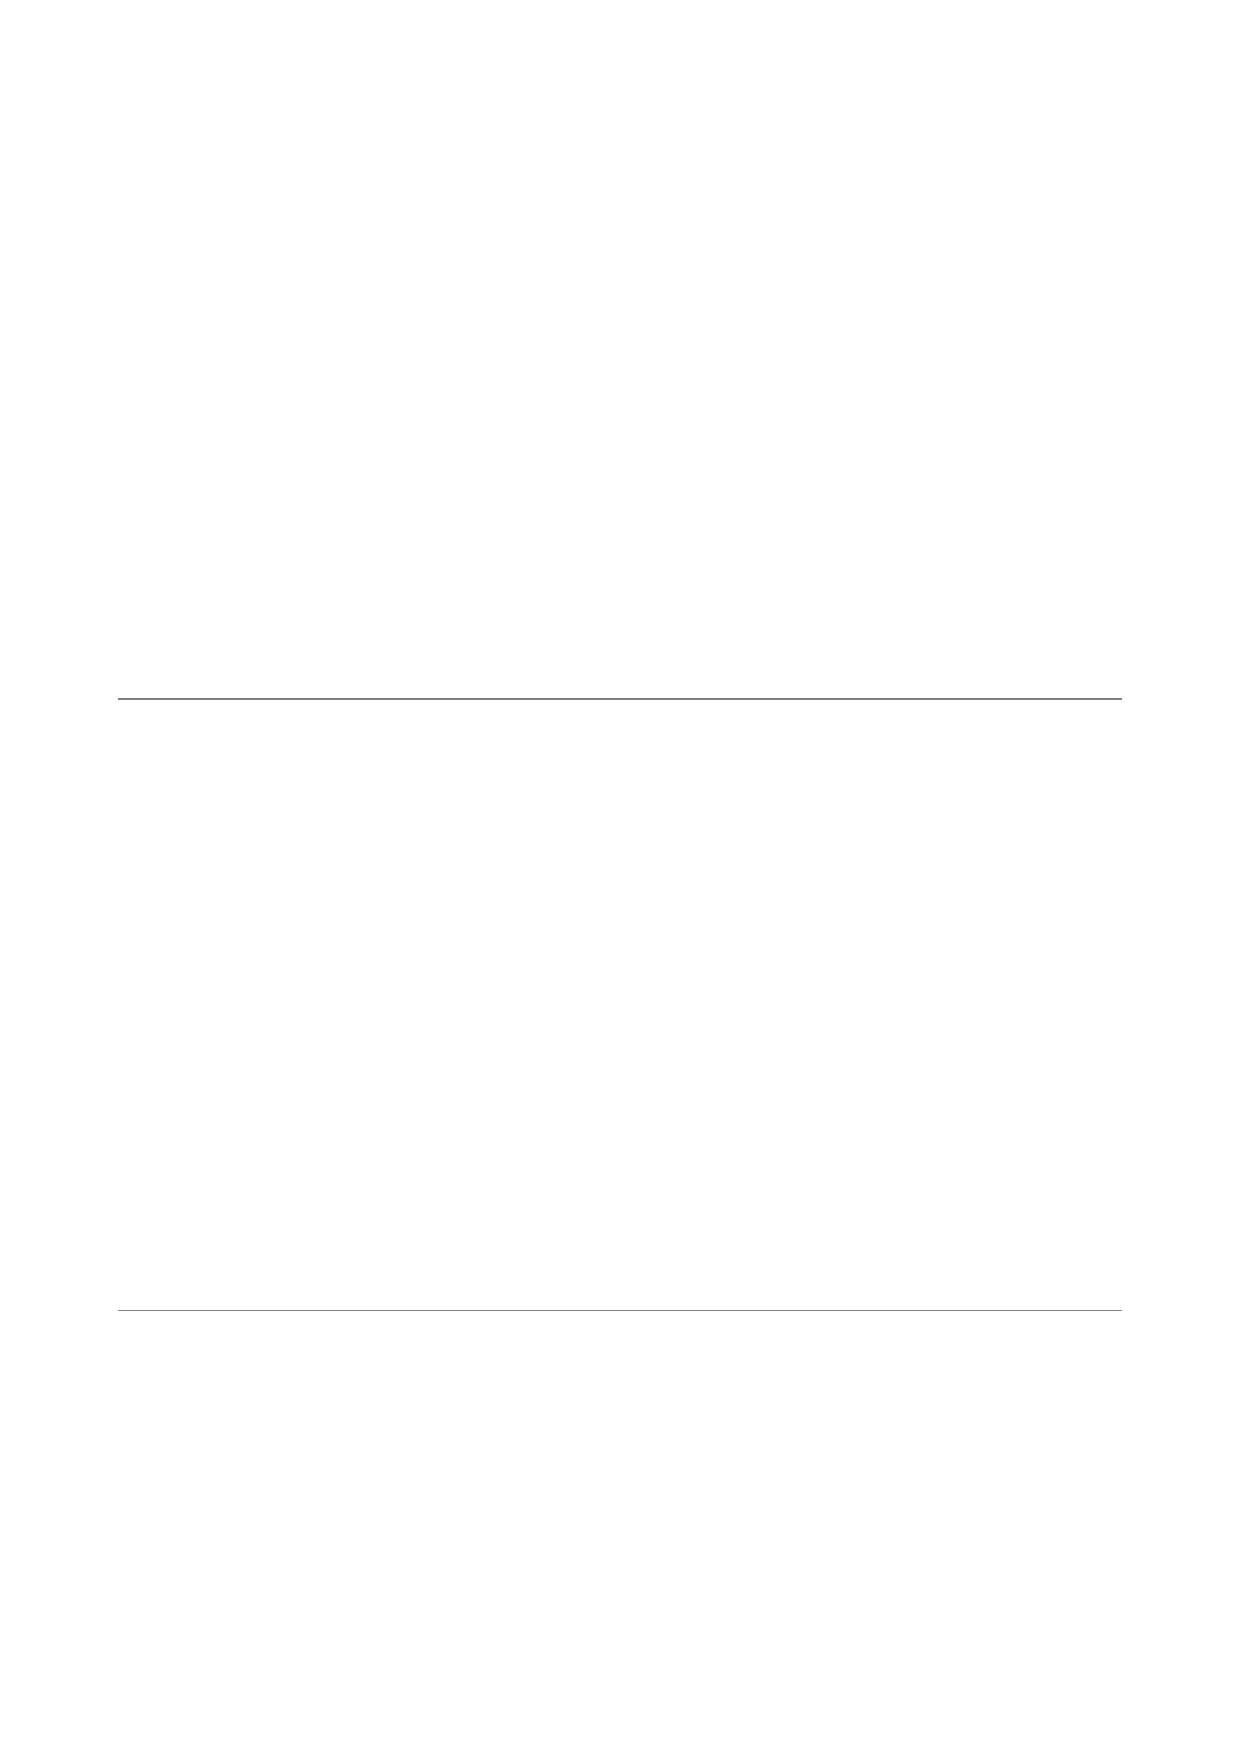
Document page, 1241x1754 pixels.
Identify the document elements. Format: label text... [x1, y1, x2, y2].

text Теперь: [118, 1124, 1122, 1152]
text console.log(this.name); [118, 213, 1122, 236]
text console.log(this.name); [118, 527, 1122, 550]
text function Child() {} [118, 1566, 1122, 1590]
text Теперь все объекты используют один и тот же метод, что экономит память и ускоряет работу. [118, 603, 1122, 665]
text this.name = name; [118, 432, 1122, 456]
text До появления class, наследование делали так: [118, 1492, 1122, 1523]
text function Animal(name) { [118, 118, 1122, 142]
text // или Rabbit.prototype = new Animal(); [118, 1071, 1122, 1094]
text }; [118, 550, 1122, 574]
subtitle 🧠 3. Чтобы заменить прототип целиком (когда нужно изменить "тип" объектов) [118, 753, 1122, 868]
text this.name = name; [118, 142, 1122, 165]
subtitle 🧠 4. Чтобы реализовать наследование без классов (старая школа до ES6) [118, 1365, 1122, 1480]
text r instanceof Animal; // true [118, 1195, 1122, 1218]
text function Parent() {} [118, 1542, 1122, 1566]
text this.say = function() { // создаётся новый метод для каждого объекта [118, 189, 1122, 213]
text Лучше: [118, 361, 1122, 389]
text } [118, 260, 1122, 284]
text Каждый объект получит свою копию метода, что плохо — лишняя память. [118, 313, 1122, 342]
text Мы "включили" Rabbit в цепочку наследования — вот зачем иногда заменяют прототип. [118, 1248, 1122, 1277]
text let r = new Rabbit(); [118, 1171, 1122, 1195]
text function Animal(name) { [118, 408, 1122, 432]
text function Rabbit() {} [118, 999, 1122, 1023]
text }; [118, 236, 1122, 260]
text Это редкий, но важный случай. [118, 881, 1122, 909]
text Rabbit.prototype = Object.create(Animal.prototype); [118, 1047, 1122, 1071]
text Например, мы хотим, чтобы все объекты Rabbit наследовали другой прототип Animal: [118, 928, 1122, 957]
text } [118, 456, 1122, 479]
text Animal.prototype.say = function () { [118, 503, 1122, 527]
text function Animal() {} [118, 976, 1122, 999]
